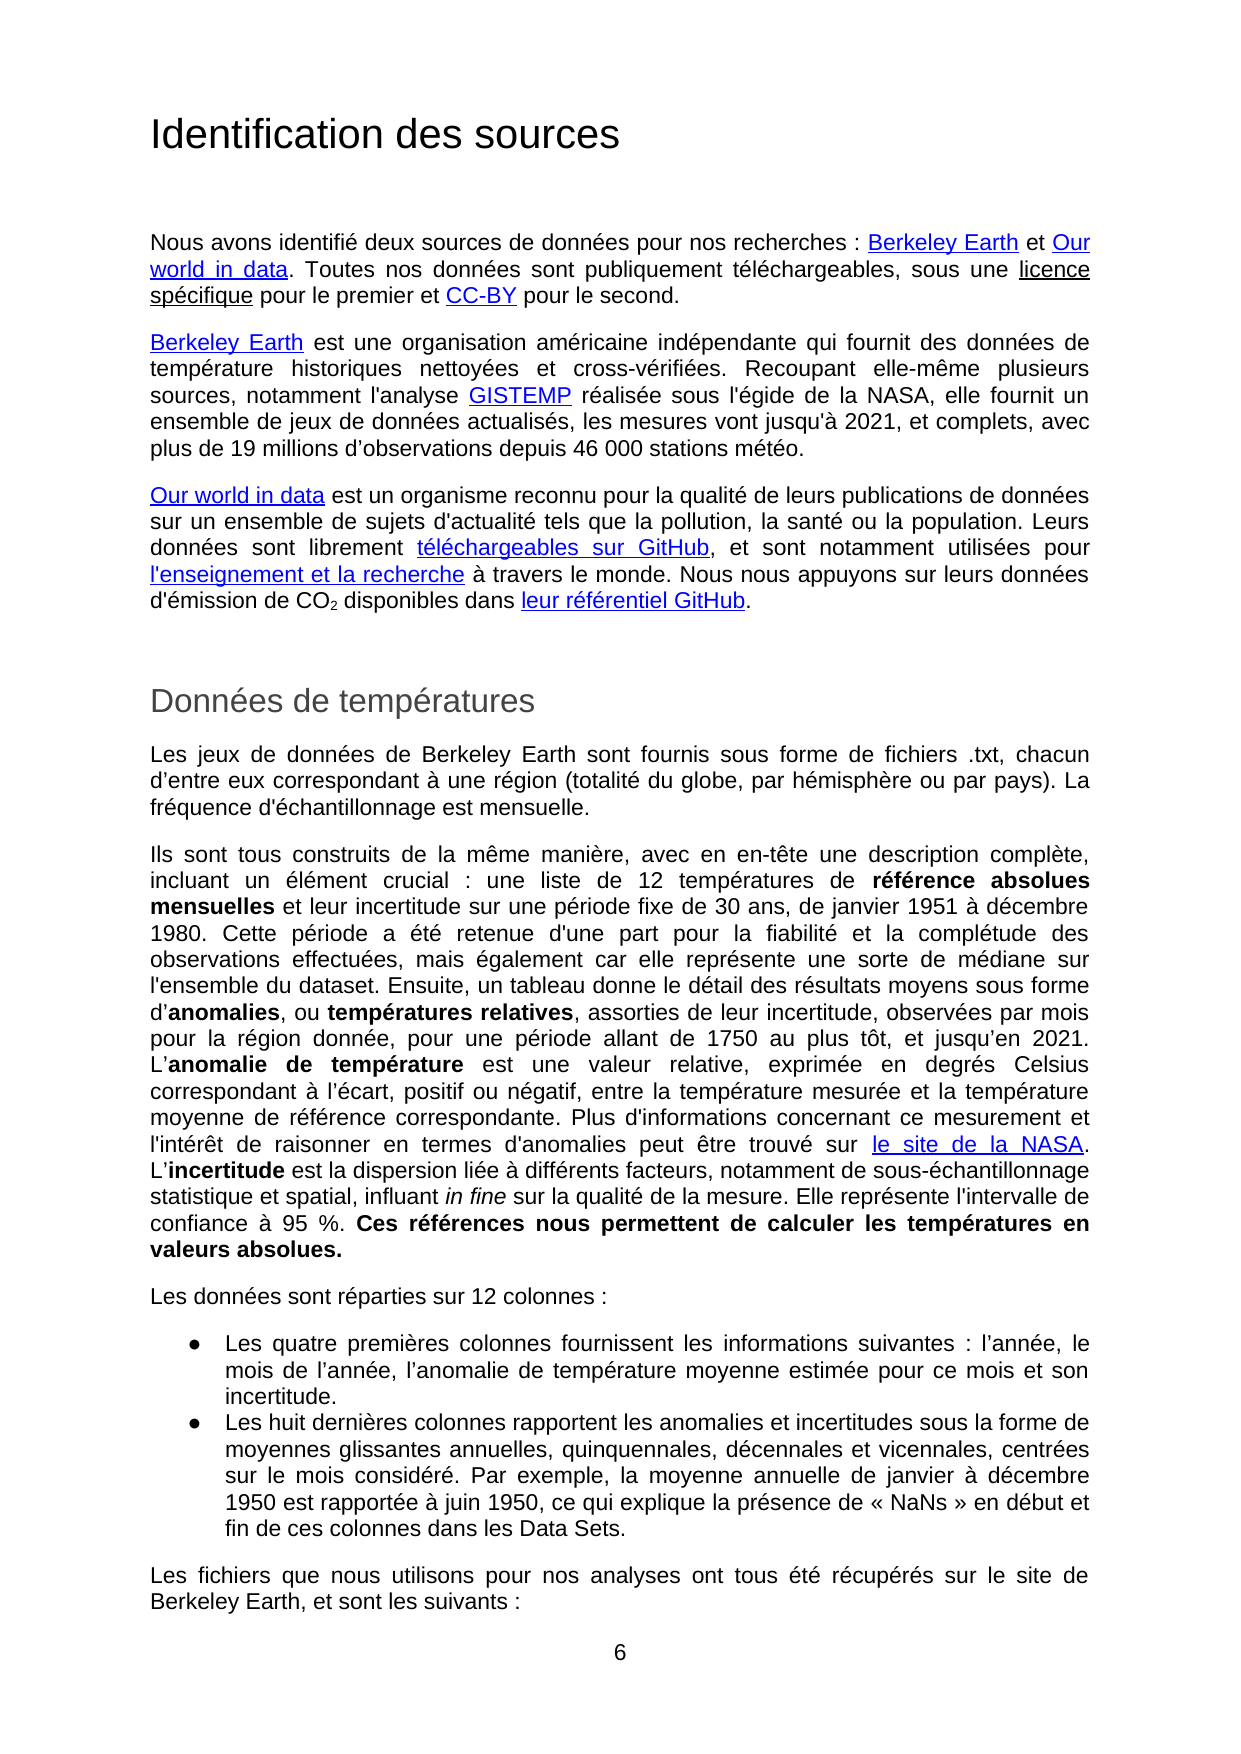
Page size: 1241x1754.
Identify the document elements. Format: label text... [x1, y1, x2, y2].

text Les jeux de données de Berkeley Earth sont fournis sous forme de fichiers .txt, chacun d’entre eux correspondant à une région (totalité du globe, par hémisphère ou par pays). La fréquence d'échantillonnage est mensuelle. [150, 741, 1090, 820]
text Berkeley Earth est une organisation américaine indépendante qui fournit des données de température historiques nettoyées et cross-vérifiées. Recoupant elle-même plusieurs sources, notamment l'analyse GISTEMP réalisée sous l'égide de la NASA, elle fournit un ensemble de jeux de données actualisés, les mesures vont jusqu'à 2021, et complets, avec plus de 19 millions d’observations depuis 46 000 stations météo. [150, 329, 1090, 461]
text Ils sont tous construits de la même manière, avec en en-tête une description complète, incluant un élément crucial : une liste de 12 températures de référence absolues mensuelles et leur incertitude sur une période fixe de 30 ans, de janvier 1951 à décembre 1980. Cette période a été retenue d'une part pour la fiabilité et la complétude des observations effectuées, mais également car elle représente une sorte de médiane sur l'ensemble du dataset. Ensuite, un tableau donne le détail des résultats moyens sous forme d’anomalies, ou températures relatives, assorties de leur incertitude, observées par mois pour la région donnée, pour une période allant de 1750 au plus tôt, et jusqu’en 2021. L’anomalie de température est une valeur relative, exprimée en degrés Celsius correspondant à l’écart, positif ou négatif, entre la température mesurée et la température moyenne de référence correspondante. Plus d'informations concernant ce mesurement et l'intérêt de raisonner en termes d'anomalies peut être trouvé sur le site de la NASA. L’incertitude est la dispersion liée à différents facteurs, notamment de sous-échantillonnage statistique et spatial, influant in fine sur la qualité de la mesure. Elle représente l'intervalle de confiance à 95 %. Ces références nous permettent de calculer les températures en valeurs absolues. [150, 841, 1090, 1262]
list Les huit dernières colonnes rapportent les anomalies et incertitudes sous la forme de moyennes glissantes annuelles, quinquennales, décennales et vicennales, centrées sur le mois considéré. Par exemple, la moyenne annuelle de janvier à décembre 1950 est rapportée à juin 1950, ce qui explique la présence de « NaNs » en début et fin de ces colonnes dans les Data Sets. [187, 1409, 1090, 1541]
text Nous avons identifié deux sources de données pour nos recherches : Berkeley Earth et Our world in data. Toutes nos données sont publiquement téléchargeables, sous une licence spécifique pour le premier et CC-BY pour le second. [150, 229, 1090, 308]
subtitle Données de températures [150, 681, 1090, 720]
list Les quatre premières colonnes fournissent les informations suivantes : l’année, le mois de l’année, l’anomalie de température moyenne estimée pour ce mois et son incertitude. [187, 1330, 1090, 1409]
text Les données sont réparties sur 12 colonnes : [150, 1283, 1090, 1309]
text Les fichiers que nous utilisons pour nos analyses ont tous été récupérés sur le site de Berkeley Earth, et sont les suivants : [150, 1562, 1090, 1615]
subtitle Identification des sources [150, 109, 1090, 157]
text Our world in data est un organisme reconnu pour la qualité de leurs publications de données sur un ensemble de sujets d'actualité tels que la pollution, la santé ou la population. Leurs données sont librement téléchargeables sur GitHub, et sont notamment utilisées pour l'enseignement et la recherche à travers le monde. Nous nous appuyons sur leurs données d'émission de CO2 disponibles dans leur référentiel GitHub. [150, 482, 1090, 613]
